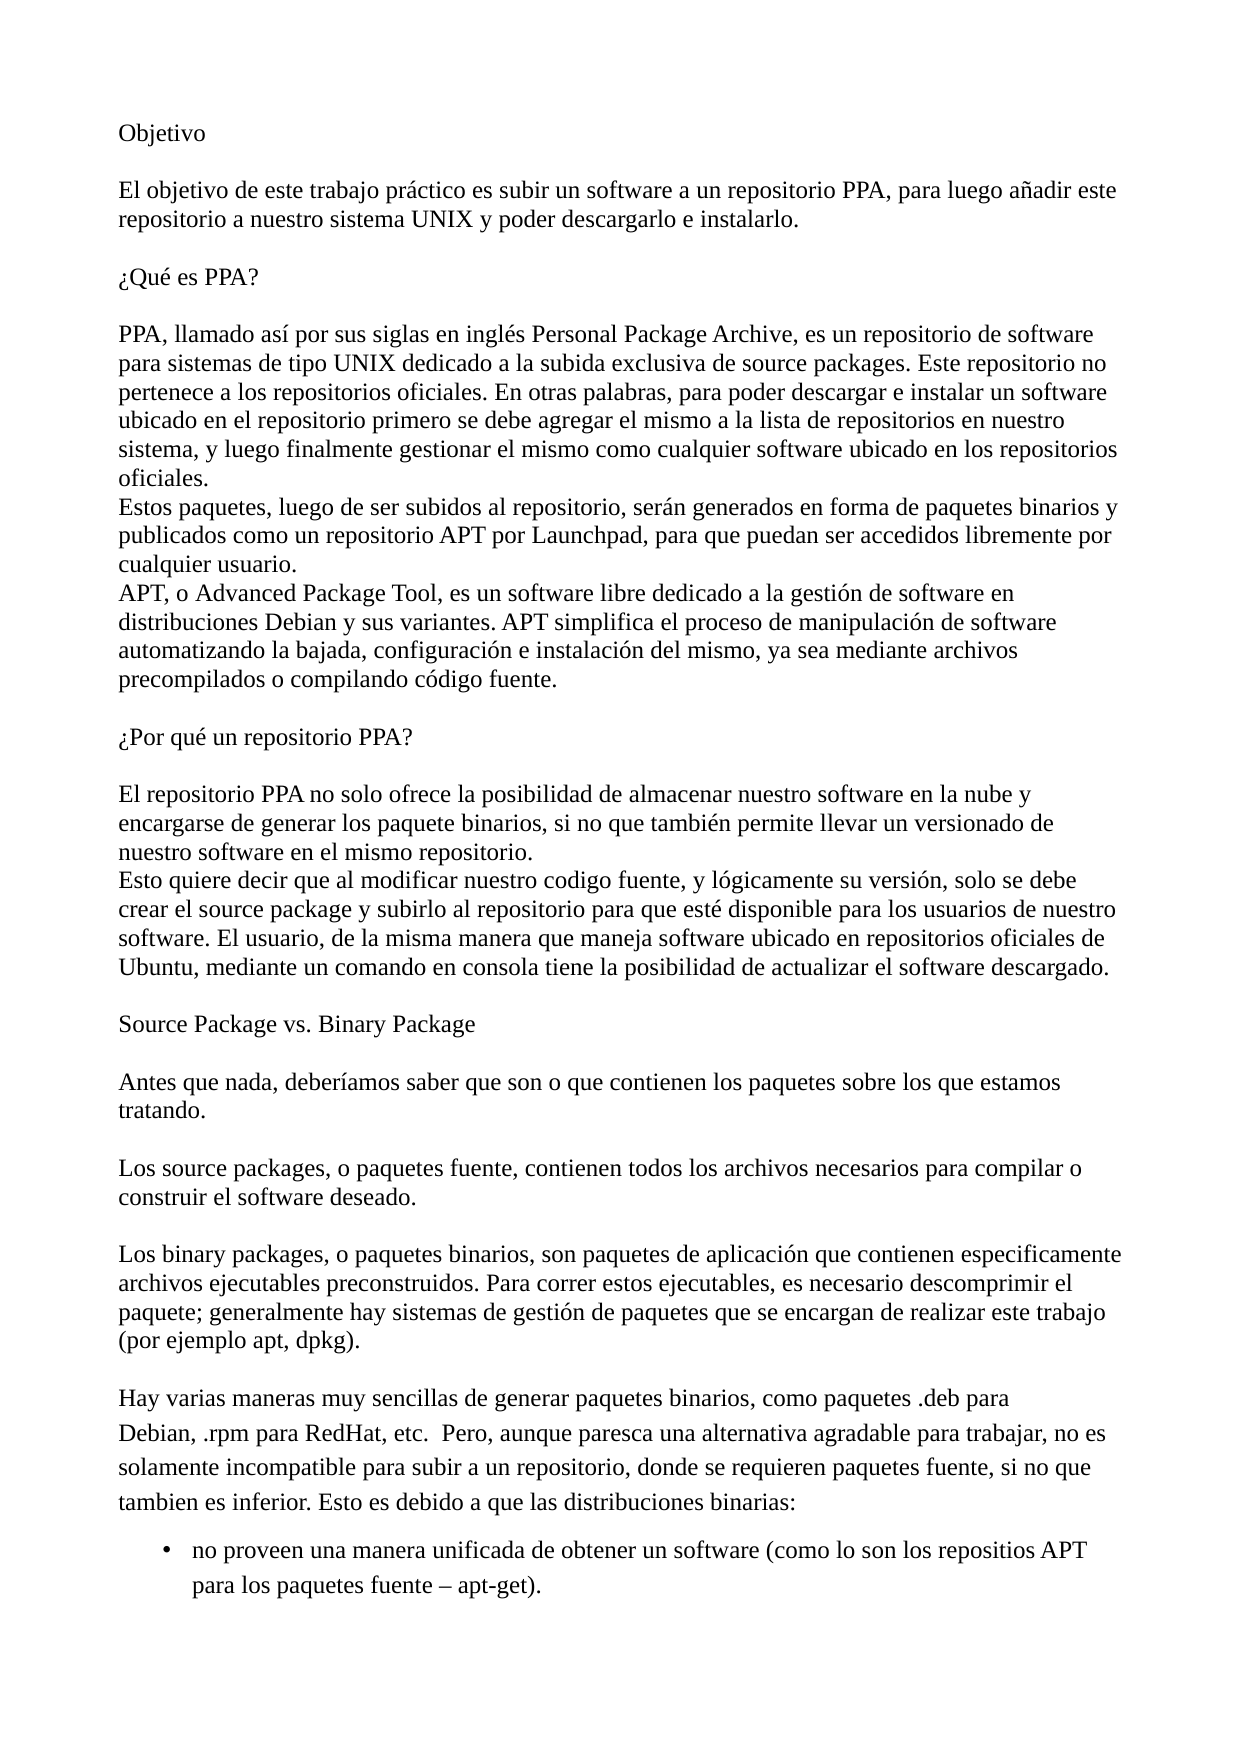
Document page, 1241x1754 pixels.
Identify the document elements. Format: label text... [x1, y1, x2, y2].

text El objetivo de este trabajo práctico es subir un software a un repositorio PPA, para luego añadir este repositorio a nuestro sistema UNIX y poder descargarlo e instalarlo. [118, 176, 1122, 233]
text El repositorio PPA no solo ofrece la posibilidad de almacenar nuestro software en la nube y encargarse de generar los paquete binarios, si no que también permite llevar un versionado de nuestro software en el mismo repositorio. [118, 779, 1122, 866]
text Los source packages, o paquetes fuente, contienen todos los archivos necesarios para compilar o construir el software deseado. [118, 1153, 1122, 1211]
text Antes que nada, deberíamos saber que son o que contienen los paquetes sobre los que estamos tratando. [118, 1067, 1122, 1124]
text Esto quiere decir que al modificar nuestro codigo fuente, y lógicamente su versión, solo se debe crear el source package y subirlo al repositorio para que esté disponible para los usuarios de nuestro software. El usuario, de la misma manera que maneja software ubicado en repositorios oficiales de Ubuntu, mediante un comando en consola tiene la posibilidad de actualizar el software descargado. [118, 866, 1122, 981]
text Source Package vs. Binary Package [118, 1009, 1122, 1038]
text Hay varias maneras muy sencillas de generar paquetes binarios, como paquetes .deb para Debian, .rpm para RedHat, etc. Pero, aunque paresca una alternativa agradable para trabajar, no es solamente incompatible para subir a un repositorio, donde se requieren paquetes fuente, si no que tambien es inferior. Esto es debido a que las distribuciones binarias: [118, 1383, 1122, 1515]
text PPA, llamado así por sus siglas en inglés Personal Package Archive, es un repositorio de software para sistemas de tipo UNIX dedicado a la subida exclusiva de source packages. Este repositorio no pertenece a los repositorios oficiales. En otras palabras, para poder descargar e instalar un software ubicado en el repositorio primero se debe agregar el mismo a la lista de repositorios en nuestro sistema, y luego finalmente gestionar el mismo como cualquier software ubicado en los repositorios oficiales. [118, 319, 1122, 492]
text ¿Qué es PPA? [118, 262, 1122, 291]
text Estos paquetes, luego de ser subidos al repositorio, serán generados en forma de paquetes binarios y publicados como un repositorio APT por Launchpad, para que puedan ser accedidos libremente por cualquier usuario. [118, 492, 1122, 578]
text ¿Por qué un repositorio PPA? [118, 722, 1122, 751]
text Objetivo [118, 118, 1122, 147]
text APT, o Advanced Package Tool, es un software libre dedicado a la gestión de software en distribuciones Debian y sus variantes. APT simplifica el proceso de manipulación de software automatizando la bajada, configuración e instalación del mismo, ya sea mediante archivos precompilados o compilando código fuente. [118, 578, 1122, 693]
text Los binary packages, o paquetes binarios, son paquetes de aplicación que contienen especificamente archivos ejecutables preconstruidos. Para correr estos ejecutables, es necesario descomprimir el paquete; generalmente hay sistemas de gestión de paquetes que se encargan de realizar este trabajo (por ejemplo apt, dpkg). [118, 1239, 1122, 1354]
list no proveen una manera unificada de obtener un software (como lo son los repositios APT para los paquetes fuente – apt-get). [162, 1536, 1122, 1599]
